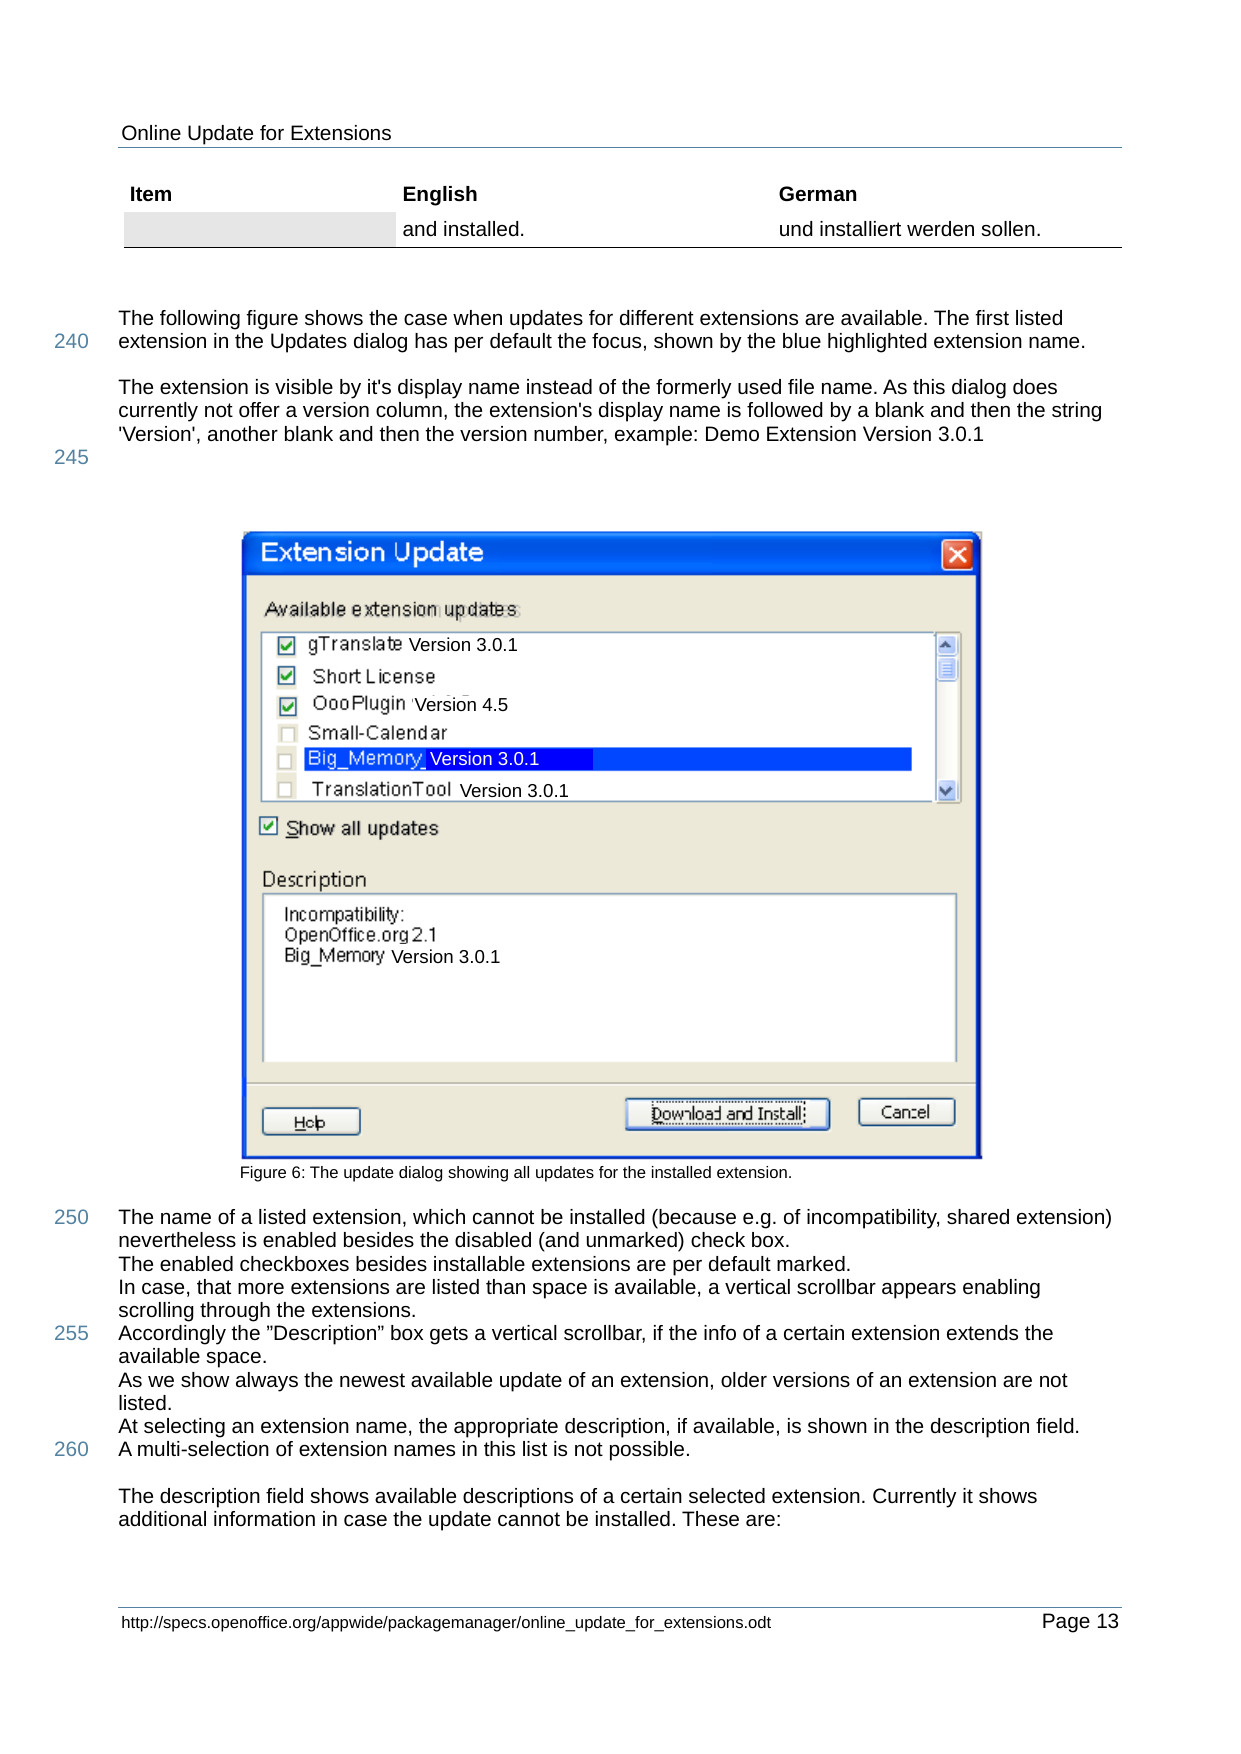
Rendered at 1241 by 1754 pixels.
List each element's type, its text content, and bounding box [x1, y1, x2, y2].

table_header English [396, 177, 773, 212]
text Accordingly the ”Description” box gets a vertical scrollbar, if the info of a certain extension extends the available space. [118, 1322, 1122, 1368]
text In case, that more extensions are listed than space is available, a vertical scrollbar appears enabling scrolling through the extensions. [118, 1275, 1122, 1322]
text A multi-selection of extension names in this list is not possible. [118, 1438, 1122, 1461]
table_cell und installiert werden sollen. [773, 212, 1122, 247]
text At selecting an extension name, the appropriate description, if available, is shown in the description field. [118, 1415, 1122, 1438]
table_header Item [124, 177, 396, 212]
table_cell [124, 212, 396, 247]
text The enabled checkboxes besides installable extensions are per default marked. [118, 1252, 1122, 1275]
text As we show always the newest available update of an extension, older versions of an extension are not listed. [118, 1368, 1122, 1415]
table_cell and installed. [396, 212, 773, 247]
table_header German [773, 177, 1122, 212]
text The following figure shows the case when updates for different extensions are available. The first listed extension in the Updates dialog has per default the focus, shown by the blue highlighted extension name. [118, 306, 1122, 353]
text The extension is visible by it's display name instead of the formerly used file name. As this dialog does currently not offer a version column, the extension's display name is followed by a blank and then the string 'Version', another blank and then the version number, example: Demo Extension Version 3.0.1 [118, 376, 1122, 446]
text The name of a listed extension, which cannot be installed (because e.g. of incompatibility, shared extension) nevertheless is enabled besides the disabled (and unmarked) check box. [118, 1206, 1122, 1252]
text Figure 6: The update dialog showing all updates for the installed extension. [239, 1164, 983, 1182]
text The description field shows available descriptions of a certain selected extension. Currently it shows additional information in case the update cannot be installed. These are: [118, 1484, 1122, 1554]
picture [239, 527, 984, 1164]
